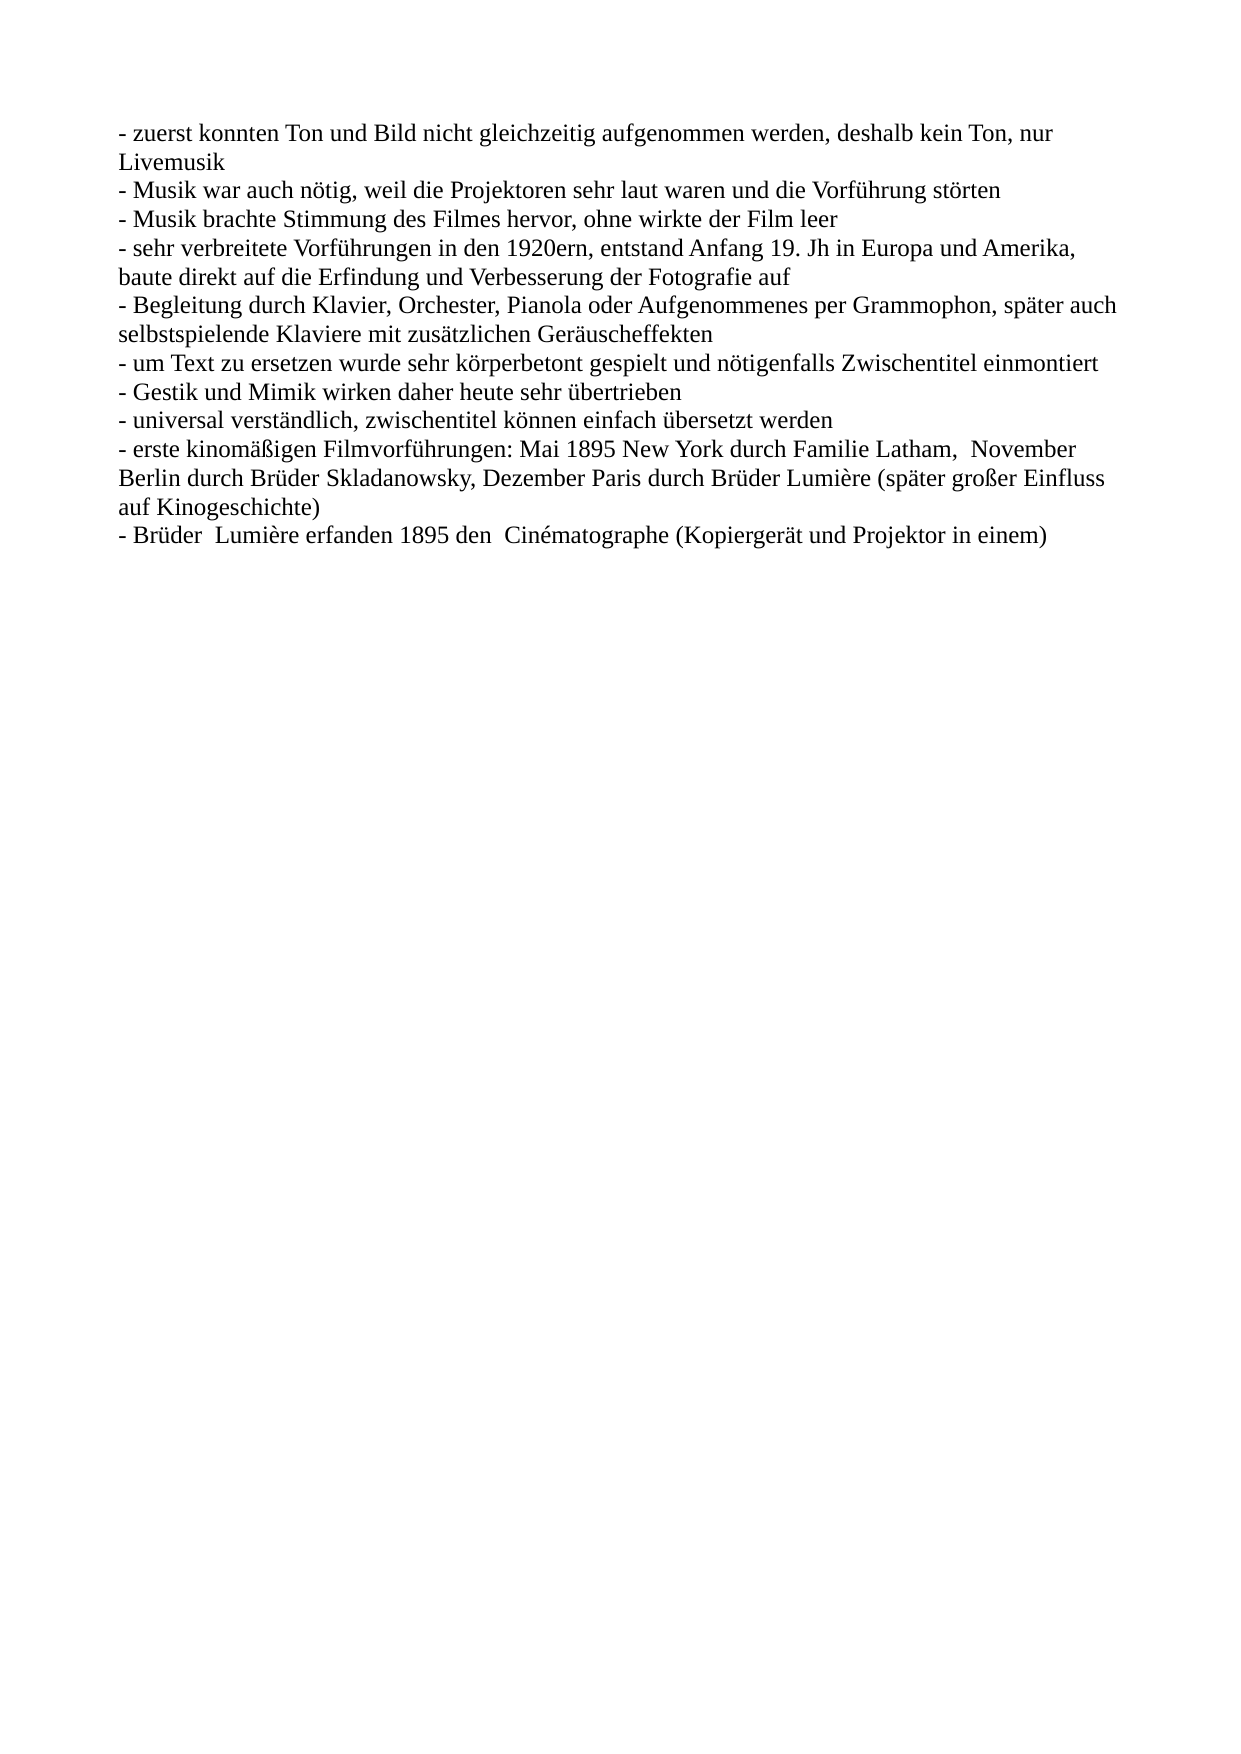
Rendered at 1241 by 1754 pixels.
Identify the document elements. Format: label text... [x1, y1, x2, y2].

text baute direkt auf die Erfindung und Verbesserung der Fotografie auf [118, 262, 1122, 291]
text - Musik brachte Stimmung des Filmes hervor, ohne wirkte der Film leer [118, 204, 1122, 233]
text - sehr verbreitete Vorführungen in den 1920ern, entstand Anfang 19. Jh in Europa und Amerika, [118, 233, 1122, 262]
text - Gestik und Mimik wirken daher heute sehr übertrieben [118, 377, 1122, 406]
text - Begleitung durch Klavier, Orchester, Pianola oder Aufgenommenes per Grammophon, später auch selbstspielende Klaviere mit zusätzlichen Geräuscheffekten [118, 291, 1122, 348]
text - Musik war auch nötig, weil die Projektoren sehr laut waren und die Vorführung störten [118, 176, 1122, 204]
text - um Text zu ersetzen wurde sehr körperbetont gespielt und nötigenfalls Zwischentitel einmontiert [118, 348, 1122, 377]
text - universal verständlich, zwischentitel können einfach übersetzt werden [118, 406, 1122, 434]
text - Brüder Lumière erfanden 1895 den Cinématographe (Kopiergerät und Projektor in einem) [118, 521, 1122, 549]
text - zuerst konnten Ton und Bild nicht gleichzeitig aufgenommen werden, deshalb kein Ton, nur Livemusik [118, 118, 1122, 176]
text - erste kinomäßigen Filmvorführungen: Mai 1895 New York durch Familie Latham, November Berlin durch Brüder Skladanowsky, Dezember Paris durch Brüder Lumière (später großer Einfluss auf Kinogeschichte) [118, 434, 1122, 521]
